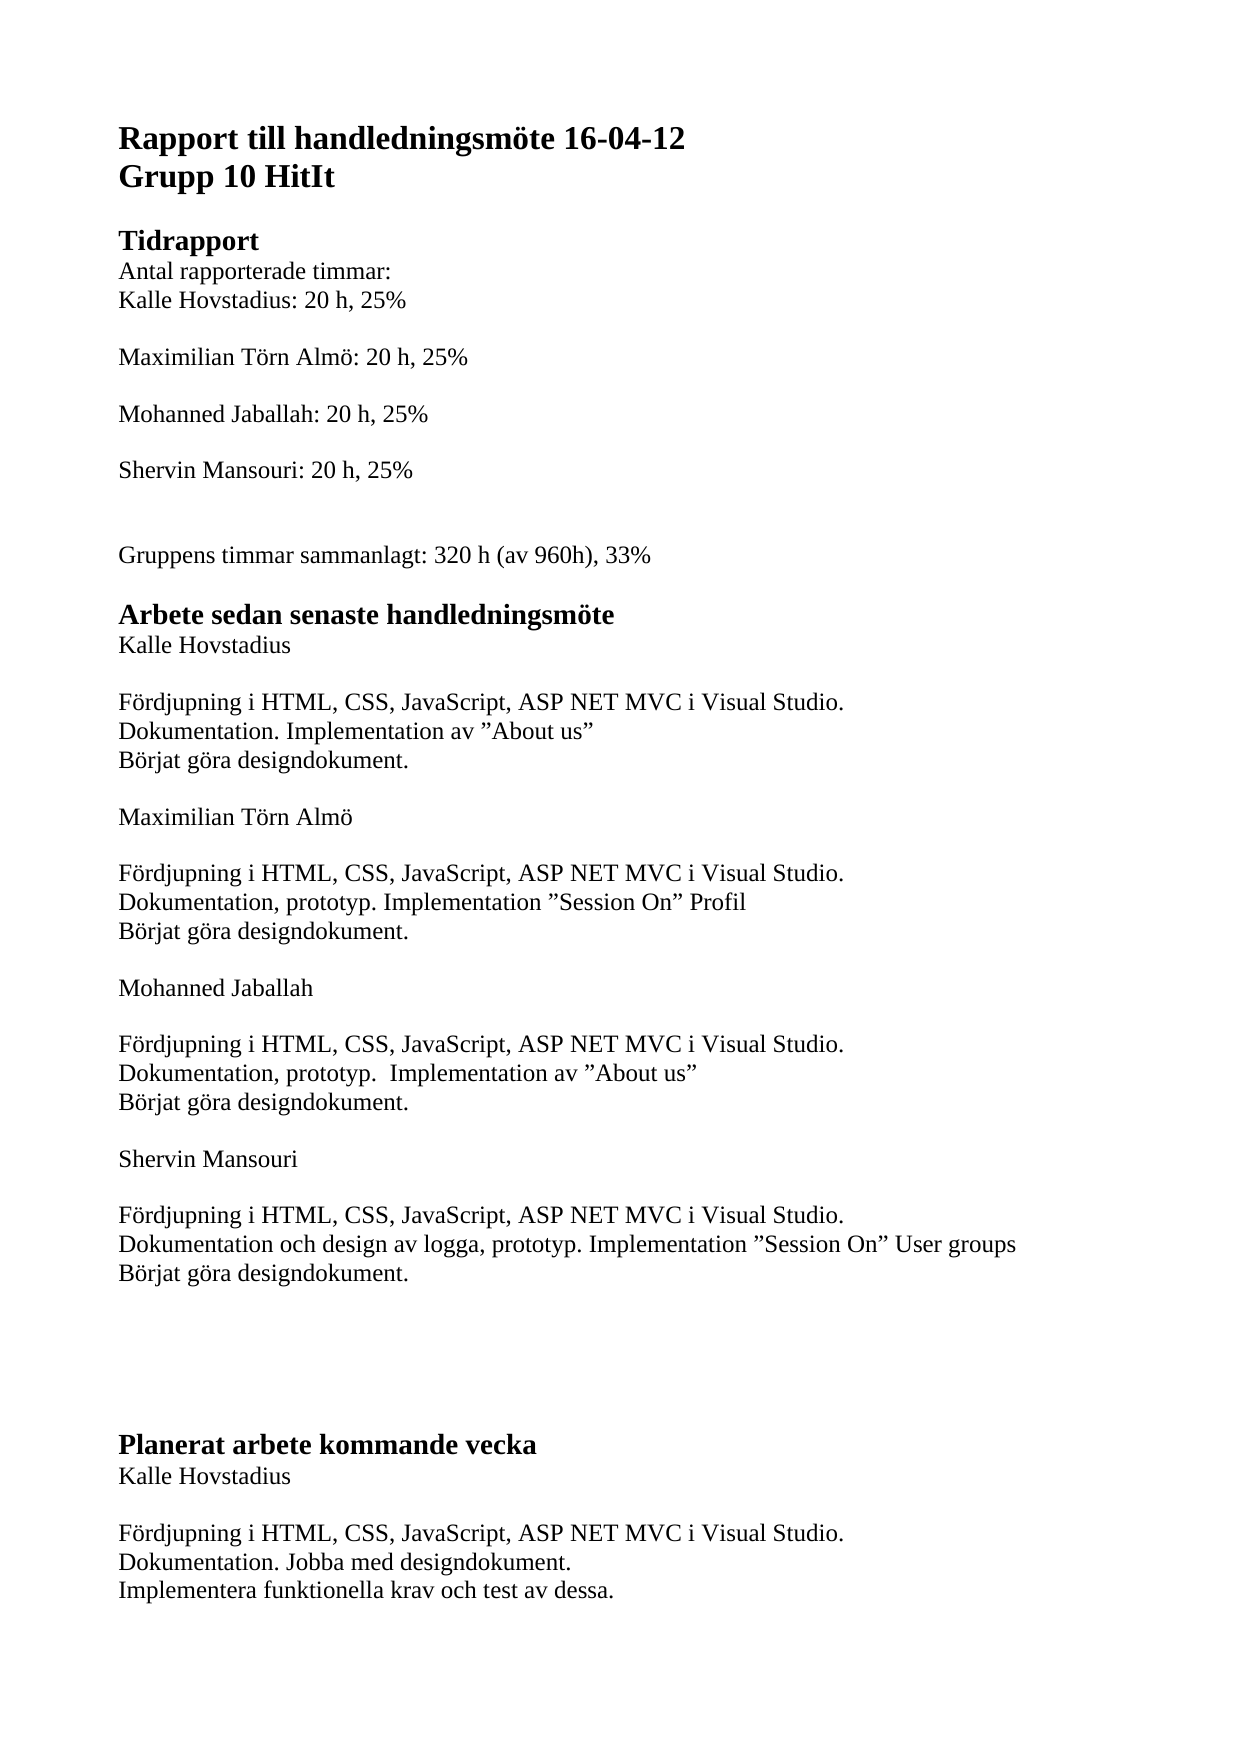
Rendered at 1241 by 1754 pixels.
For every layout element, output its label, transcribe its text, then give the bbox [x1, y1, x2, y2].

text Fördjupning i HTML, CSS, JavaScript, ASP NET MVC i Visual Studio. Dokumentation och design av logga, prototyp. Implementation ”Session On” User groups [118, 1200, 1122, 1258]
text Shervin Mansouri: 20 h, 25% [118, 455, 1122, 484]
text Mohanned Jaballah: 20 h, 25% [118, 399, 1122, 427]
text Kalle Hovstadius [118, 1461, 1122, 1490]
text Börjat göra designdokument. [118, 745, 1122, 773]
text Antal rapporterade timmar: [118, 256, 1122, 285]
text Planerat arbete kommande vecka [118, 1427, 1122, 1461]
text Arbete sedan senaste handledningsmöte [118, 597, 1122, 631]
text Maximilian Törn Almö: 20 h, 25% [118, 342, 1122, 371]
text Rapport till handledningsmöte 16-04-12 [118, 118, 1122, 156]
text Shervin Mansouri [118, 1144, 1122, 1172]
text Fördjupning i HTML, CSS, JavaScript, ASP NET MVC i Visual Studio. Dokumentation. Jobba med designdokument. [118, 1518, 1122, 1575]
text Implementera funktionella krav och test av dessa. [118, 1575, 1122, 1604]
text Tidrapport [118, 223, 1122, 256]
text Fördjupning i HTML, CSS, JavaScript, ASP NET MVC i Visual Studio. Dokumentation, prototyp. Implementation ”Session On” Profil [118, 858, 1122, 916]
text Fördjupning i HTML, CSS, JavaScript, ASP NET MVC i Visual Studio. Dokumentation, prototyp. Implementation av ”About us” [118, 1029, 1122, 1087]
text Fördjupning i HTML, CSS, JavaScript, ASP NET MVC i Visual Studio. Dokumentation. Implementation av ”About us” [118, 687, 1122, 745]
text Börjat göra designdokument. [118, 1258, 1122, 1287]
text Gruppens timmar sammanlagt: 320 h (av 960h), 33% [118, 540, 1122, 569]
text Börjat göra designdokument. [118, 1087, 1122, 1116]
text Börjat göra designdokument. [118, 916, 1122, 944]
text Kalle Hovstadius: 20 h, 25% [118, 285, 1122, 314]
text Kalle Hovstadius [118, 631, 1122, 659]
text Maximilian Törn Almö [118, 802, 1122, 830]
text Mohanned Jaballah [118, 973, 1122, 1001]
text Grupp 10 HitIt [118, 156, 1122, 195]
